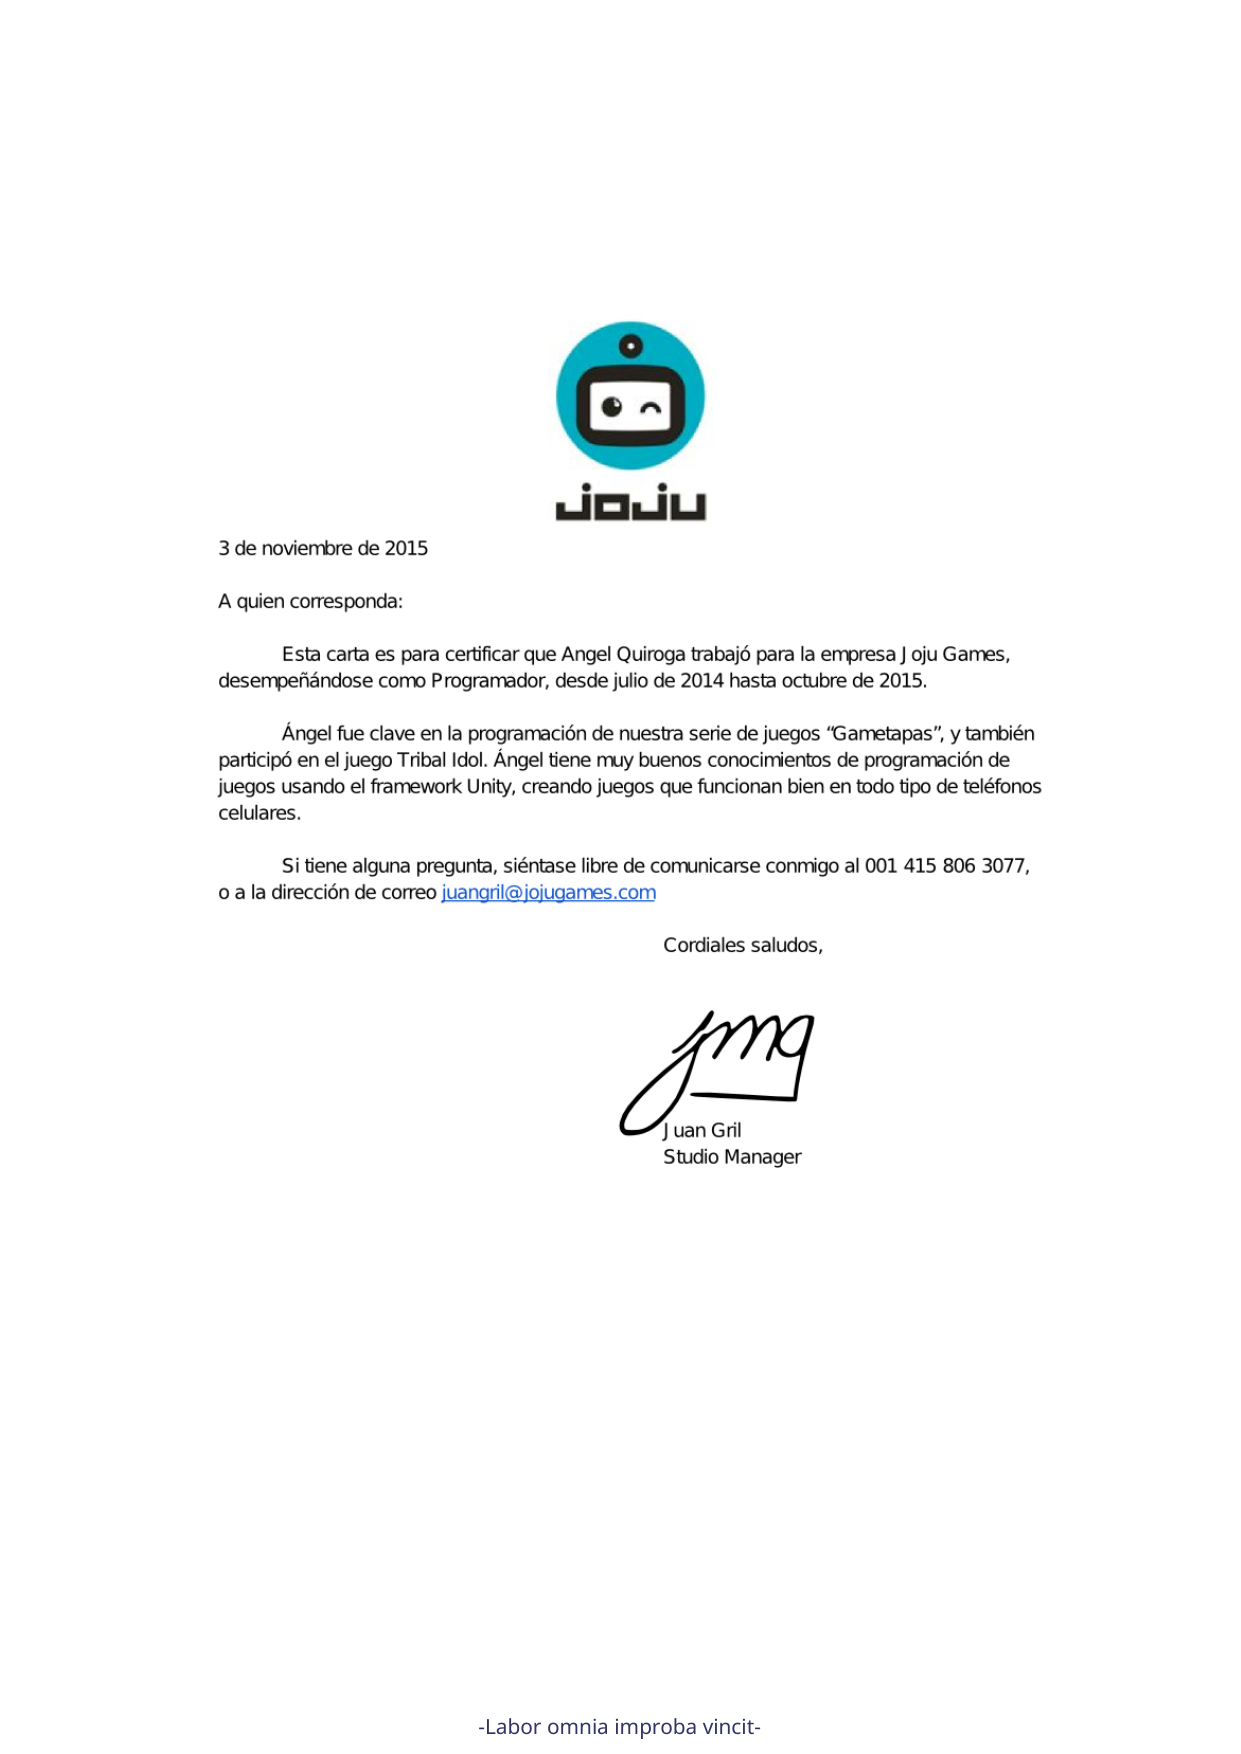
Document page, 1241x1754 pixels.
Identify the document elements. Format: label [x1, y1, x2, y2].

picture [91, 170, 1172, 1567]
